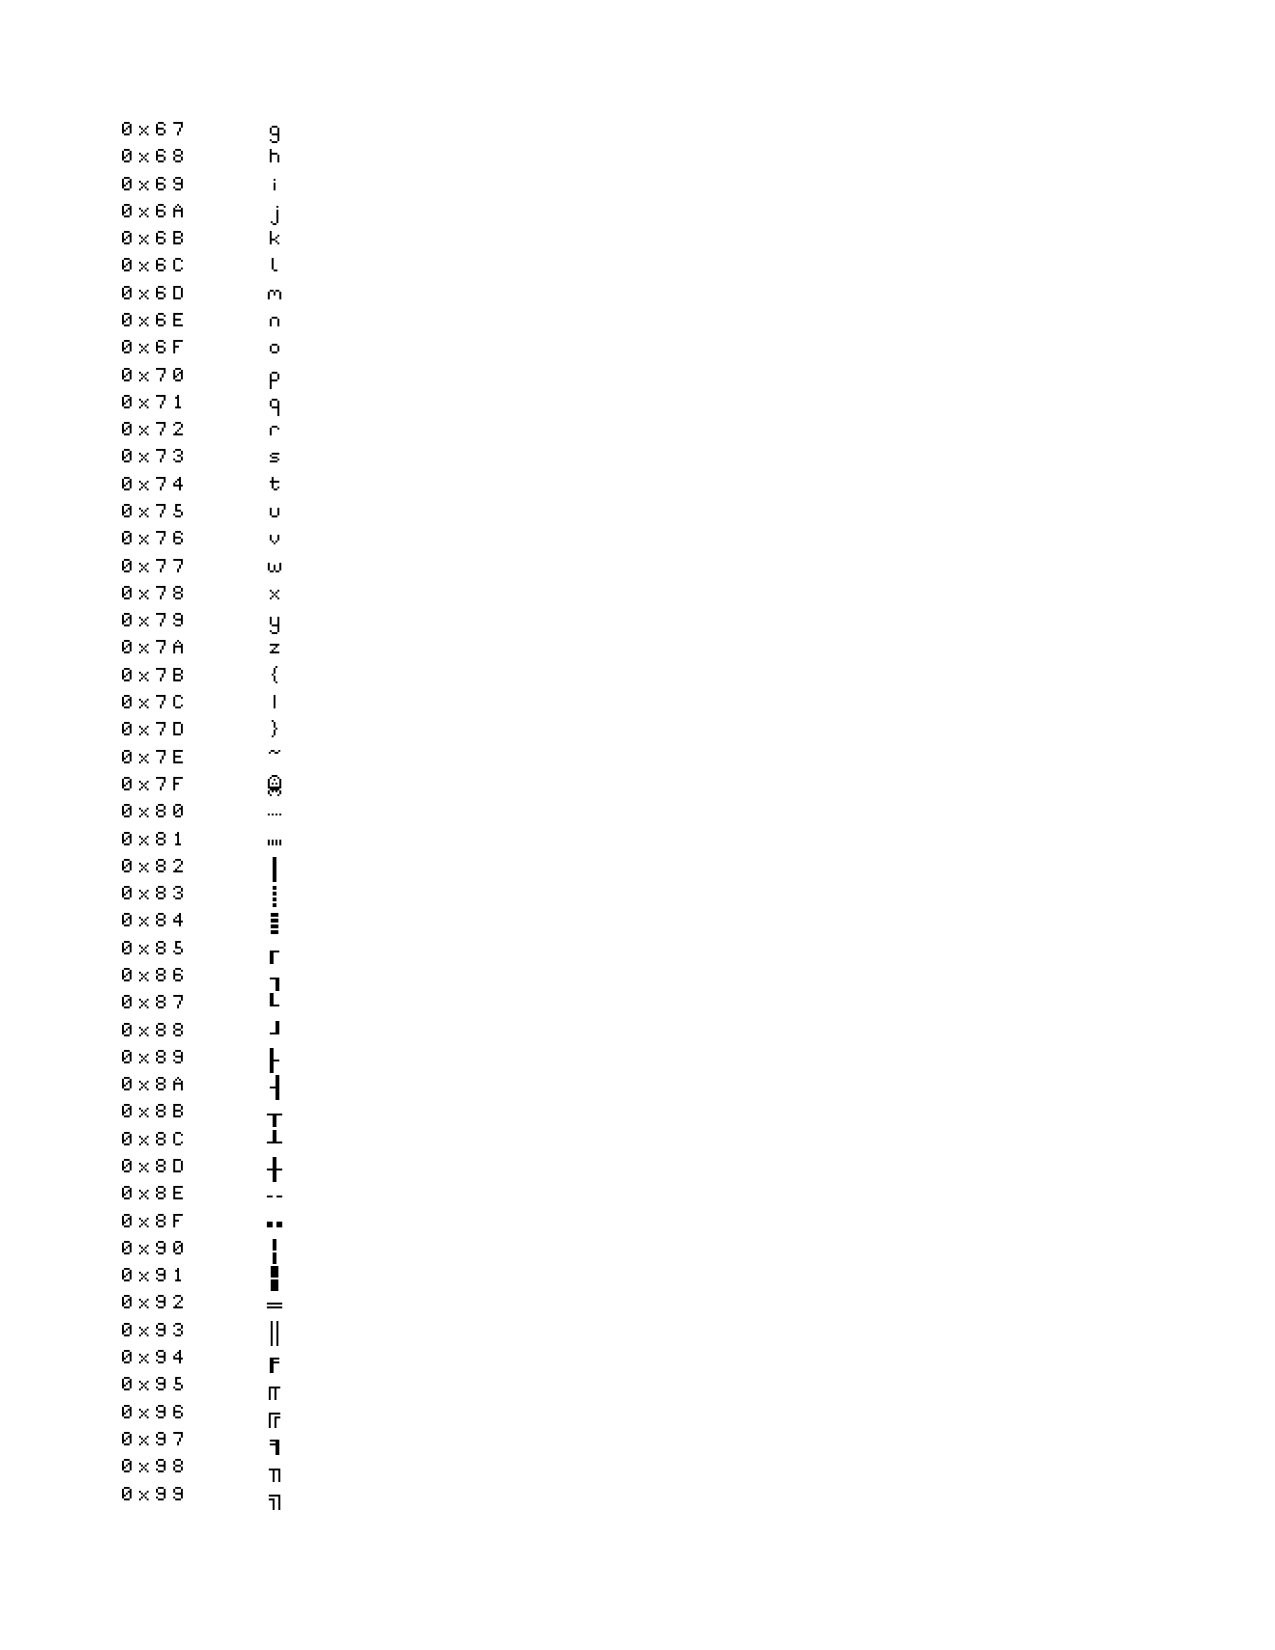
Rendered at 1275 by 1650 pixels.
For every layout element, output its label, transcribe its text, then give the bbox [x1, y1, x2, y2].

text 0x7E ~ [118, 746, 1157, 773]
text 0x90  [118, 1237, 1157, 1264]
text 0x8A  [118, 1073, 1157, 1101]
text 0x8C  [118, 1128, 1157, 1155]
text 0x8E  [118, 1182, 1157, 1210]
text 0x77 w [118, 555, 1157, 582]
text 0x7D } [118, 718, 1157, 746]
text 0x8F  [118, 1210, 1157, 1237]
text 0x98  [118, 1455, 1157, 1483]
text 0x92  [118, 1292, 1157, 1319]
text 0x72 r [118, 418, 1157, 446]
text 0x6E n [118, 309, 1157, 336]
text 0x87  [118, 991, 1157, 1019]
text 0x68 h [118, 145, 1157, 173]
text 0x6C l [118, 254, 1157, 282]
text 0x75 u [118, 500, 1157, 527]
text 0x6A j [118, 200, 1157, 227]
text 0x89  [118, 1046, 1157, 1073]
text 0x80  [118, 800, 1157, 828]
text 0x7A z [118, 637, 1157, 664]
text 0x86  [118, 964, 1157, 991]
text 0x97  [118, 1428, 1157, 1455]
text 0x78 x [118, 582, 1157, 609]
text 0x6D m [118, 282, 1157, 309]
text 0x91  [118, 1264, 1157, 1292]
text 0x69 i [118, 173, 1157, 200]
text 0x6B k [118, 227, 1157, 254]
text 0x76 v [118, 527, 1157, 555]
text 0x70 p [118, 364, 1157, 391]
text 0x84  [118, 909, 1157, 937]
text 0x74 t [118, 473, 1157, 500]
text 0x85 [118, 937, 1157, 964]
text 0x7C | [118, 691, 1157, 718]
text 0x94  [118, 1346, 1157, 1373]
text 0x82  [118, 855, 1157, 882]
text 0x67 g [118, 118, 1157, 145]
text 0x71 q [118, 391, 1157, 418]
text 0x88  [118, 1019, 1157, 1046]
text 0x81  [118, 828, 1157, 855]
text 0x96  [118, 1401, 1157, 1428]
text 0x7F  [118, 773, 1157, 800]
text 0x73 s [118, 446, 1157, 473]
text 0x8D  [118, 1155, 1157, 1182]
text 0x7B { [118, 664, 1157, 691]
text 0x99  [118, 1483, 1157, 1510]
text 0x93  [118, 1319, 1157, 1346]
text 0x95  [118, 1373, 1157, 1401]
text 0x83  [118, 882, 1157, 909]
text 0x6F o [118, 336, 1157, 364]
text 0x79 y [118, 609, 1157, 637]
text 0x8B  [118, 1101, 1157, 1128]
